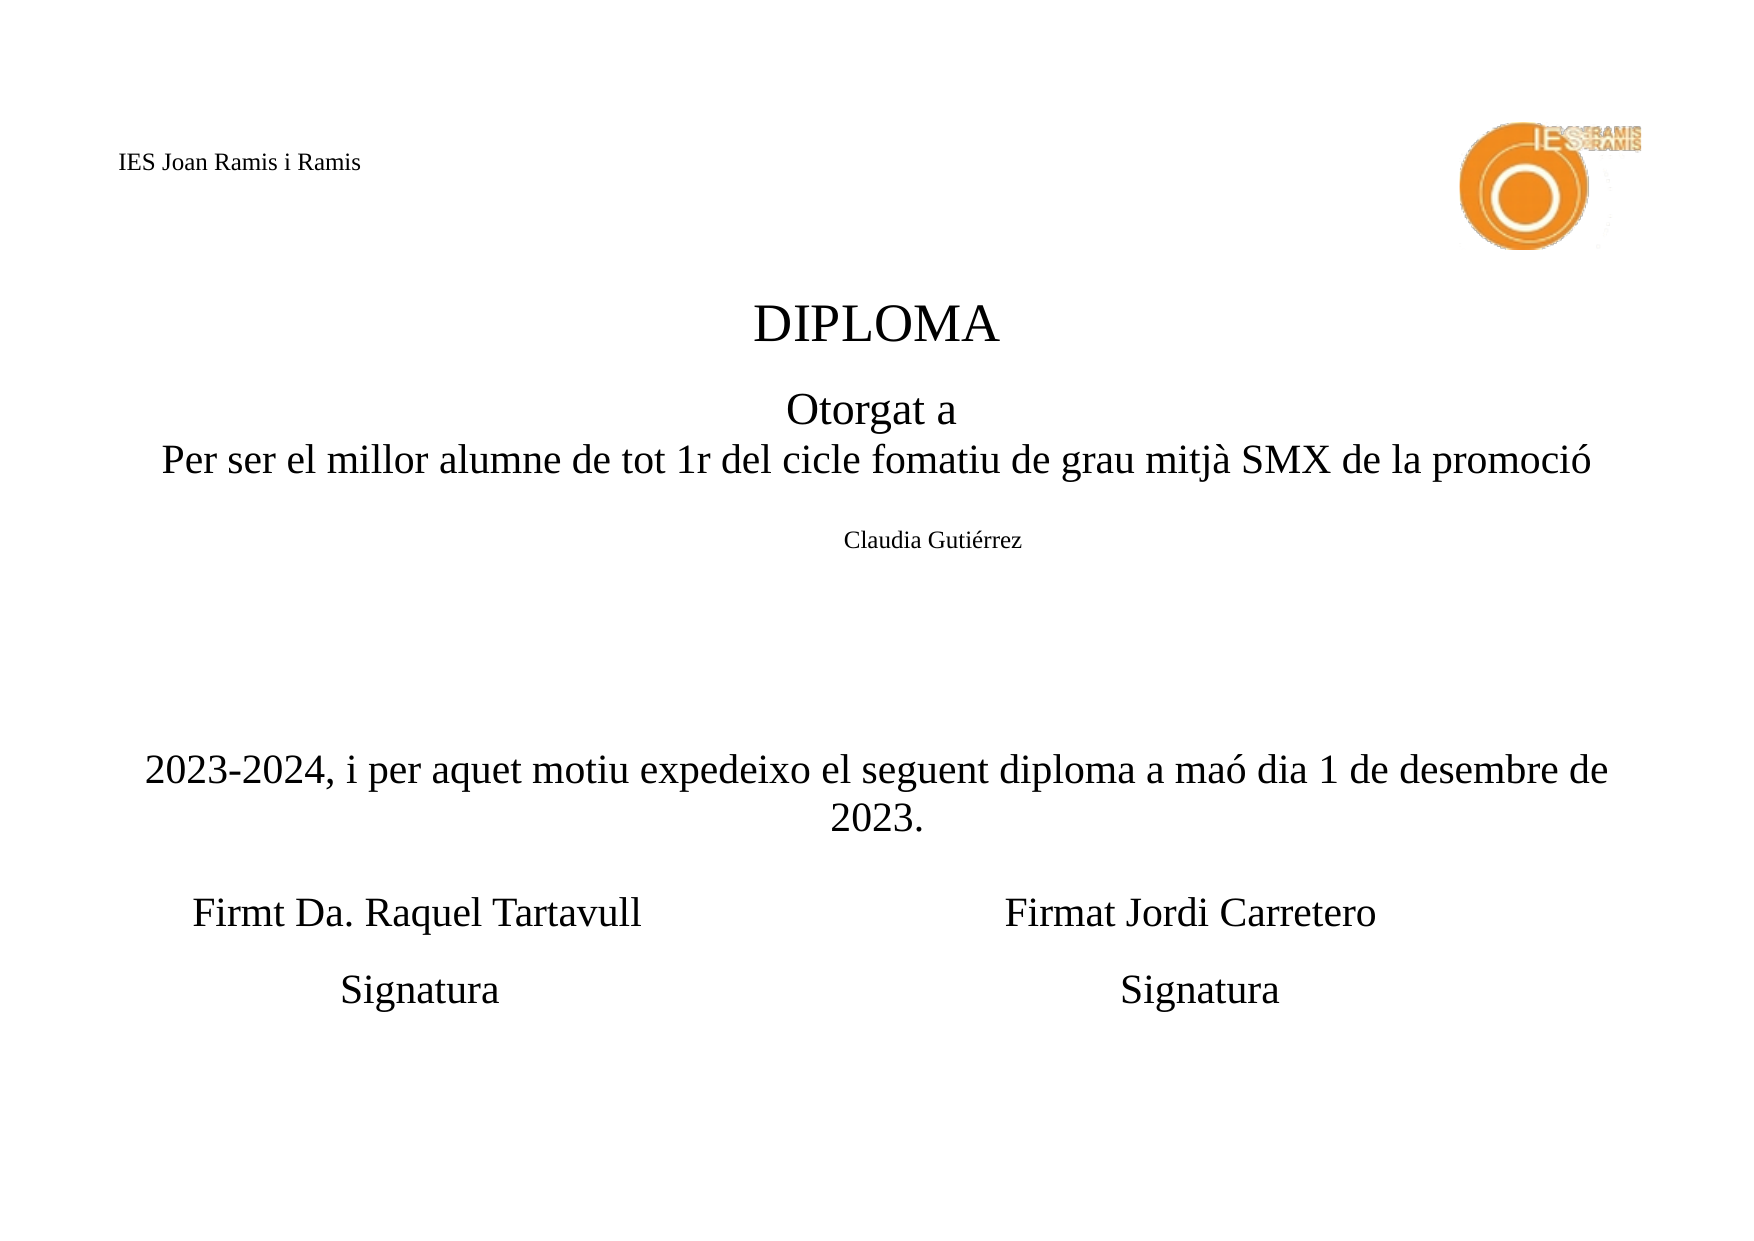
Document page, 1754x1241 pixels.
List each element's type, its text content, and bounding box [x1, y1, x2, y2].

text Per ser el millor alumne de tot 1r del cicle fomatiu de grau mitjà SMX de la promoció 2023-2024, i per aquet motiu expedeixo el seguent diploma a maó dia 1 de desembre de 2023. [118, 434, 1636, 840]
text IES Joan Ramis i Ramis [118, 147, 1459, 176]
text DIPLOMA [118, 291, 1636, 353]
text Firmt Da. Raquel Tartavull Firmat Jordi Carretero [118, 888, 1636, 936]
picture [1459, 122, 1642, 250]
text Signatura Signatura [118, 964, 1636, 1012]
text Claudia Gutiérrez [714, 526, 1157, 554]
text Otorgat a [118, 382, 1636, 434]
